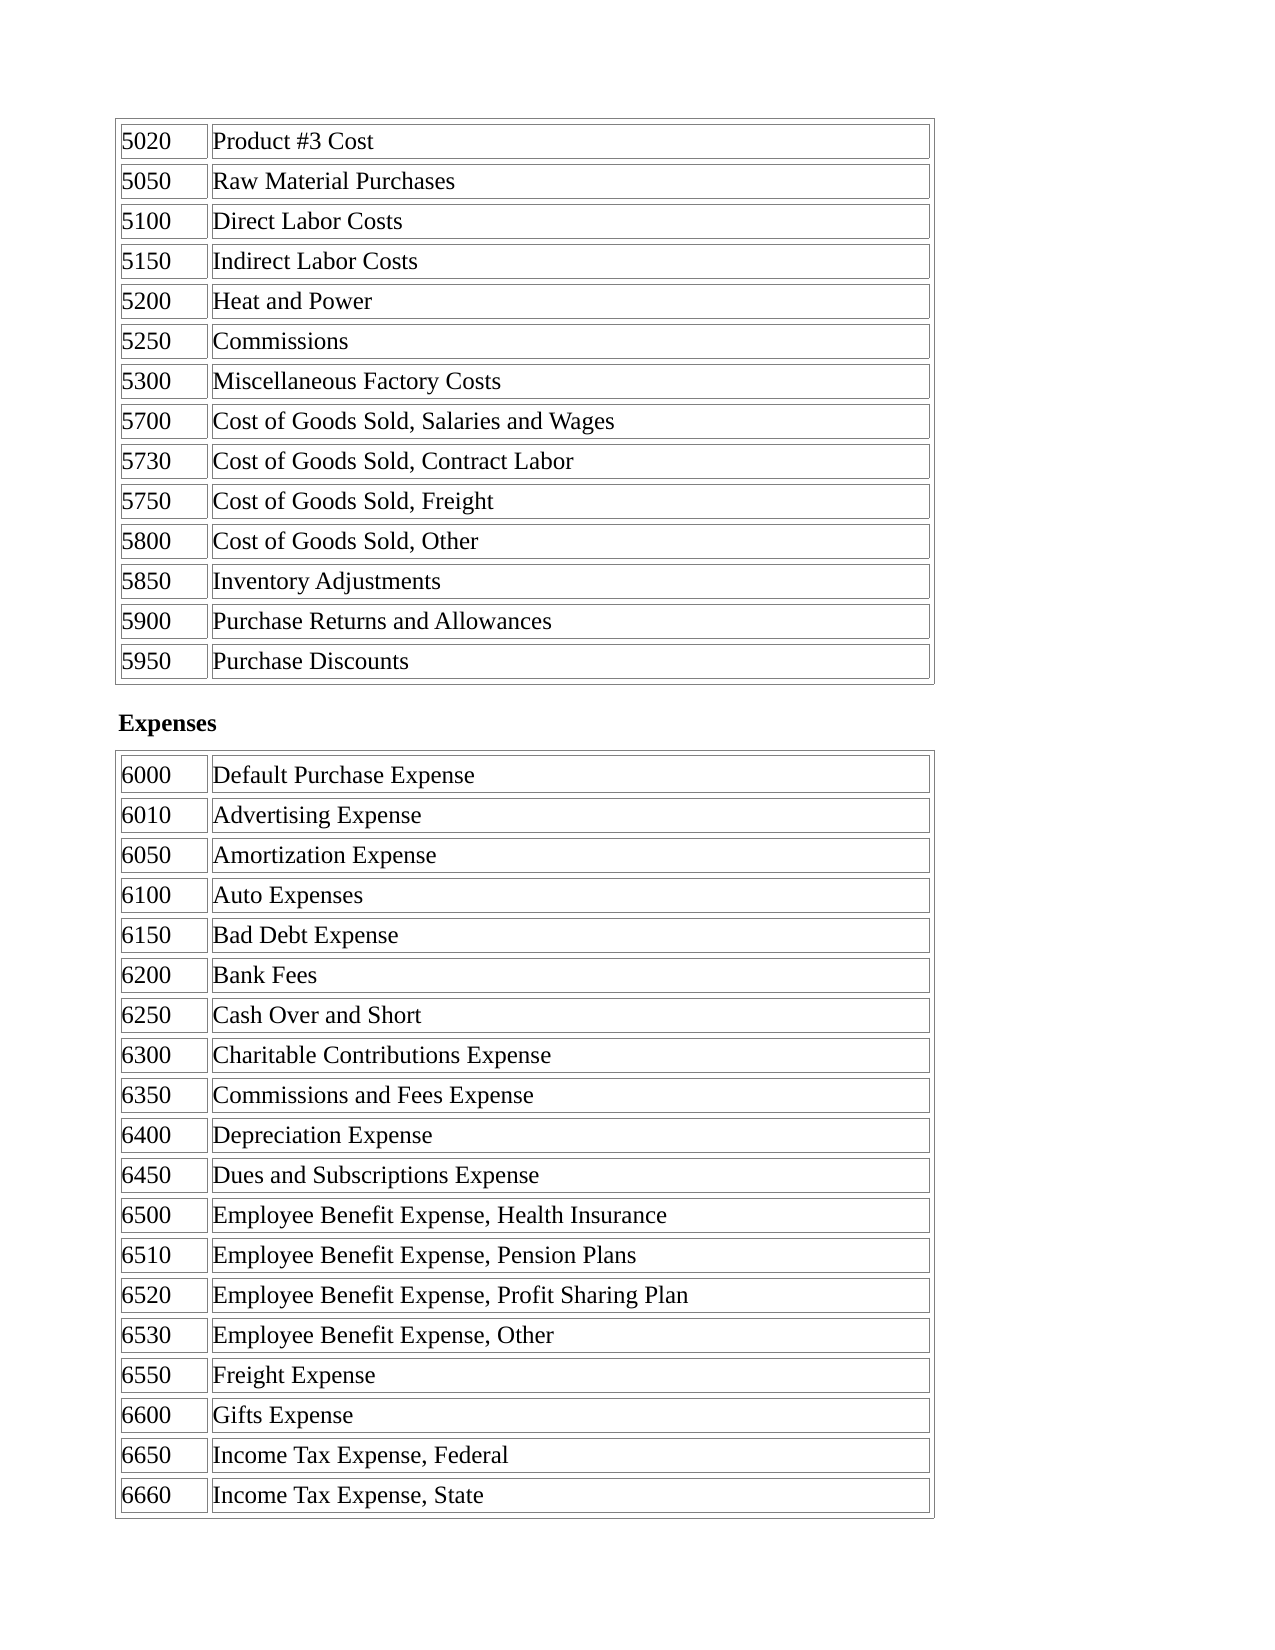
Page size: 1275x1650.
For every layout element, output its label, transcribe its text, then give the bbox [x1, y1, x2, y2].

table_cell 5100 [118, 198, 209, 238]
table_cell 6550 [118, 1352, 209, 1392]
table_cell 5800 [118, 518, 209, 558]
table_cell 6600 [118, 1392, 209, 1432]
table_cell Bank Fees [210, 952, 931, 992]
table_cell 6510 [118, 1232, 209, 1272]
table_cell 5950 [118, 638, 209, 678]
table_cell 6450 [118, 1152, 209, 1192]
table_cell 6500 [118, 1192, 209, 1232]
table_cell 5850 [118, 558, 209, 598]
table_cell Advertising Expense [210, 792, 931, 832]
table_cell Direct Labor Costs [210, 198, 931, 238]
table_cell 6250 [118, 992, 209, 1032]
table_cell 5050 [118, 158, 209, 198]
table_cell 5200 [118, 278, 209, 318]
table_cell 5020 [118, 119, 209, 158]
table_cell 6400 [118, 1112, 209, 1152]
table_cell Freight Expense [210, 1352, 931, 1392]
table_cell Employee Benefit Expense, Other [210, 1312, 931, 1352]
table_cell 5250 [118, 318, 209, 358]
table_cell Bad Debt Expense [210, 912, 931, 952]
table_cell Cost of Goods Sold, Other [210, 518, 931, 558]
table_cell 6530 [118, 1312, 209, 1352]
table_cell 5730 [118, 438, 209, 478]
table_cell 5150 [118, 238, 209, 278]
table_cell Purchase Discounts [210, 638, 931, 678]
table_cell Commissions and Fees Expense [210, 1072, 931, 1112]
subtitle Expenses [118, 708, 1157, 737]
table_header Default Purchase Expense [210, 751, 931, 792]
table_cell 6100 [118, 872, 209, 912]
table_cell 6650 [118, 1432, 209, 1472]
table_cell 6300 [118, 1032, 209, 1072]
table_cell Miscellaneous Factory Costs [210, 358, 931, 398]
table_cell Income Tax Expense, State [210, 1472, 931, 1512]
table_cell Gifts Expense [210, 1392, 931, 1432]
table_cell 5750 [118, 478, 209, 518]
table_cell 6350 [118, 1072, 209, 1112]
table_cell 6150 [118, 912, 209, 952]
table_cell Depreciation Expense [210, 1112, 931, 1152]
table_cell Commissions [210, 318, 931, 358]
table_cell Employee Benefit Expense, Profit Sharing Plan [210, 1272, 931, 1312]
table_cell Amortization Expense [210, 832, 931, 872]
table_cell 5300 [118, 358, 209, 398]
table_cell 6010 [118, 792, 209, 832]
table_cell Auto Expenses [210, 872, 931, 912]
table_cell 5900 [118, 598, 209, 638]
table_cell Product #3 Cost [210, 119, 931, 158]
table_cell 6520 [118, 1272, 209, 1312]
table_cell Cash Over and Short [210, 992, 931, 1032]
table_cell Heat and Power [210, 278, 931, 318]
table_cell Dues and Subscriptions Expense [210, 1152, 931, 1192]
table_cell Charitable Contributions Expense [210, 1032, 931, 1072]
table_header 6000 [118, 751, 209, 792]
table_cell Cost of Goods Sold, Contract Labor [210, 438, 931, 478]
table_cell 5700 [118, 398, 209, 438]
table_cell Employee Benefit Expense, Health Insurance [210, 1192, 931, 1232]
table_cell Indirect Labor Costs [210, 238, 931, 278]
table_cell 6050 [118, 832, 209, 872]
table_cell 6200 [118, 952, 209, 992]
table_cell Income Tax Expense, Federal [210, 1432, 931, 1472]
table_cell Inventory Adjustments [210, 558, 931, 598]
table_cell Purchase Returns and Allowances [210, 598, 931, 638]
table_cell Cost of Goods Sold, Freight [210, 478, 931, 518]
table_cell Cost of Goods Sold, Salaries and Wages [210, 398, 931, 438]
table_cell Raw Material Purchases [210, 158, 931, 198]
table_cell Employee Benefit Expense, Pension Plans [210, 1232, 931, 1272]
table_cell 6660 [118, 1472, 209, 1512]
